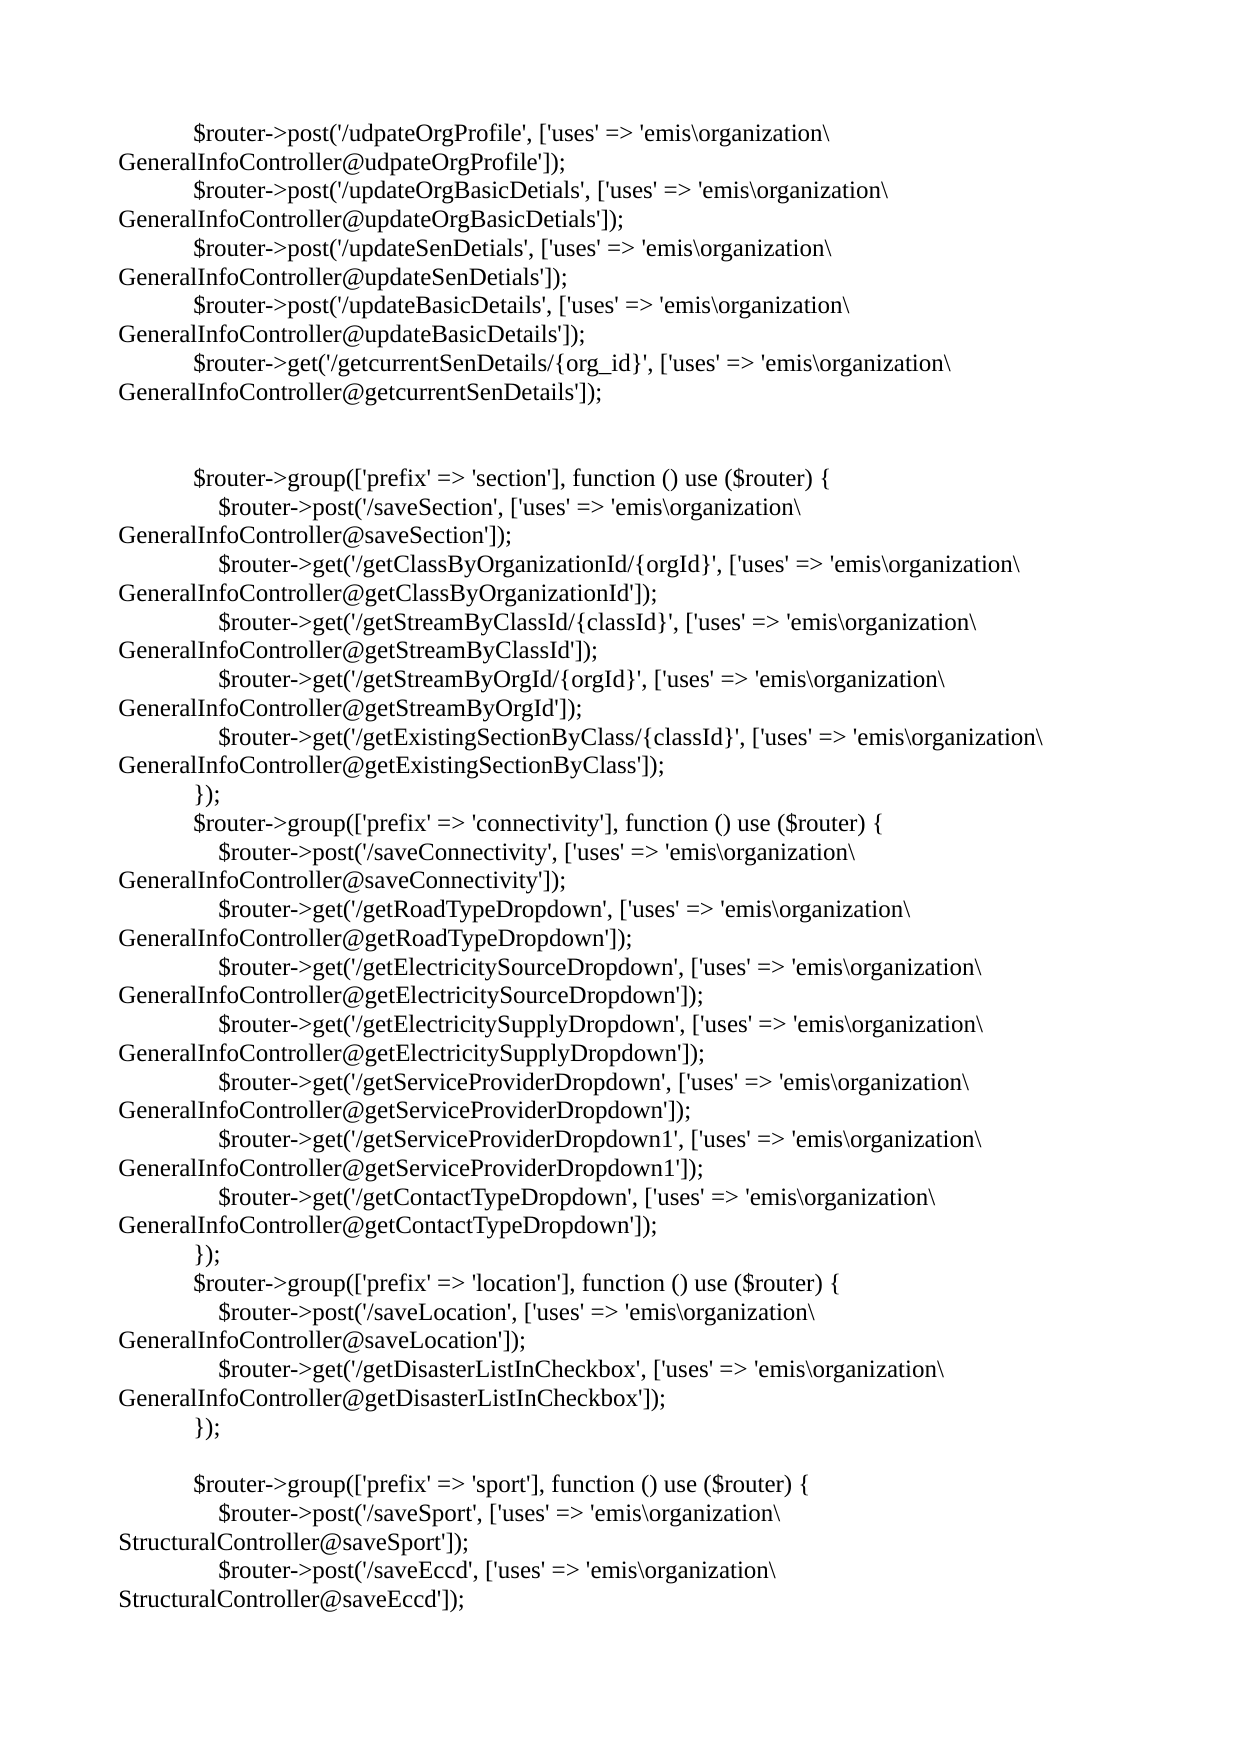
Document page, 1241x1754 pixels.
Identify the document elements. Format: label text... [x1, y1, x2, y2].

text $router->get('/getElectricitySourceDropdown', ['uses' => 'emis\organization\GeneralInfoController@getElectricitySourceDropdown']); [118, 952, 1122, 1009]
text $router->post('/saveConnectivity', ['uses' => 'emis\organization\GeneralInfoController@saveConnectivity']); [118, 837, 1122, 894]
text $router->post('/udpateOrgProfile', ['uses' => 'emis\organization\GeneralInfoController@udpateOrgProfile']); [118, 118, 1122, 176]
text $router->group(['prefix' => 'sport'], function () use ($router) { [118, 1469, 1122, 1498]
text $router->post('/updateBasicDetails', ['uses' => 'emis\organization\GeneralInfoController@updateBasicDetails']); [118, 291, 1122, 348]
text $router->group(['prefix' => 'connectivity'], function () use ($router) { [118, 808, 1122, 837]
text $router->post('/saveSection', ['uses' => 'emis\organization\GeneralInfoController@saveSection']); [118, 492, 1122, 549]
text $router->get('/getServiceProviderDropdown', ['uses' => 'emis\organization\GeneralInfoController@getServiceProviderDropdown']); [118, 1067, 1122, 1124]
text $router->get('/getElectricitySupplyDropdown', ['uses' => 'emis\organization\GeneralInfoController@getElectricitySupplyDropdown']); [118, 1009, 1122, 1067]
text }); [118, 1412, 1122, 1441]
text $router->get('/getContactTypeDropdown', ['uses' => 'emis\organization\GeneralInfoController@getContactTypeDropdown']); [118, 1182, 1122, 1239]
text $router->get('/getDisasterListInCheckbox', ['uses' => 'emis\organization\GeneralInfoController@getDisasterListInCheckbox']); [118, 1354, 1122, 1412]
text $router->get('/getServiceProviderDropdown1', ['uses' => 'emis\organization\GeneralInfoController@getServiceProviderDropdown1']); [118, 1124, 1122, 1182]
text }); [118, 779, 1122, 808]
text $router->group(['prefix' => 'location'], function () use ($router) { [118, 1268, 1122, 1297]
text $router->post('/updateOrgBasicDetials', ['uses' => 'emis\organization\GeneralInfoController@updateOrgBasicDetials']); [118, 176, 1122, 233]
text $router->get('/getRoadTypeDropdown', ['uses' => 'emis\organization\GeneralInfoController@getRoadTypeDropdown']); [118, 894, 1122, 952]
text $router->get('/getExistingSectionByClass/{classId}', ['uses' => 'emis\organization\GeneralInfoController@getExistingSectionByClass']); [118, 722, 1122, 779]
text $router->group(['prefix' => 'section'], function () use ($router) { [118, 463, 1122, 492]
text $router->get('/getStreamByOrgId/{orgId}', ['uses' => 'emis\organization\GeneralInfoController@getStreamByOrgId']); [118, 664, 1122, 722]
text $router->post('/updateSenDetials', ['uses' => 'emis\organization\GeneralInfoController@updateSenDetials']); [118, 233, 1122, 291]
text $router->post('/saveLocation', ['uses' => 'emis\organization\GeneralInfoController@saveLocation']); [118, 1297, 1122, 1354]
text $router->get('/getClassByOrganizationId/{orgId}', ['uses' => 'emis\organization\GeneralInfoController@getClassByOrganizationId']); [118, 549, 1122, 607]
text $router->post('/saveSport', ['uses' => 'emis\organization\StructuralController@saveSport']); [118, 1498, 1122, 1556]
text $router->get('/getStreamByClassId/{classId}', ['uses' => 'emis\organization\GeneralInfoController@getStreamByClassId']); [118, 607, 1122, 664]
text $router->get('/getcurrentSenDetails/{org_id}', ['uses' => 'emis\organization\GeneralInfoController@getcurrentSenDetails']); [118, 348, 1122, 406]
text }); [118, 1239, 1122, 1268]
text $router->post('/saveEccd', ['uses' => 'emis\organization\StructuralController@saveEccd']); [118, 1556, 1122, 1613]
